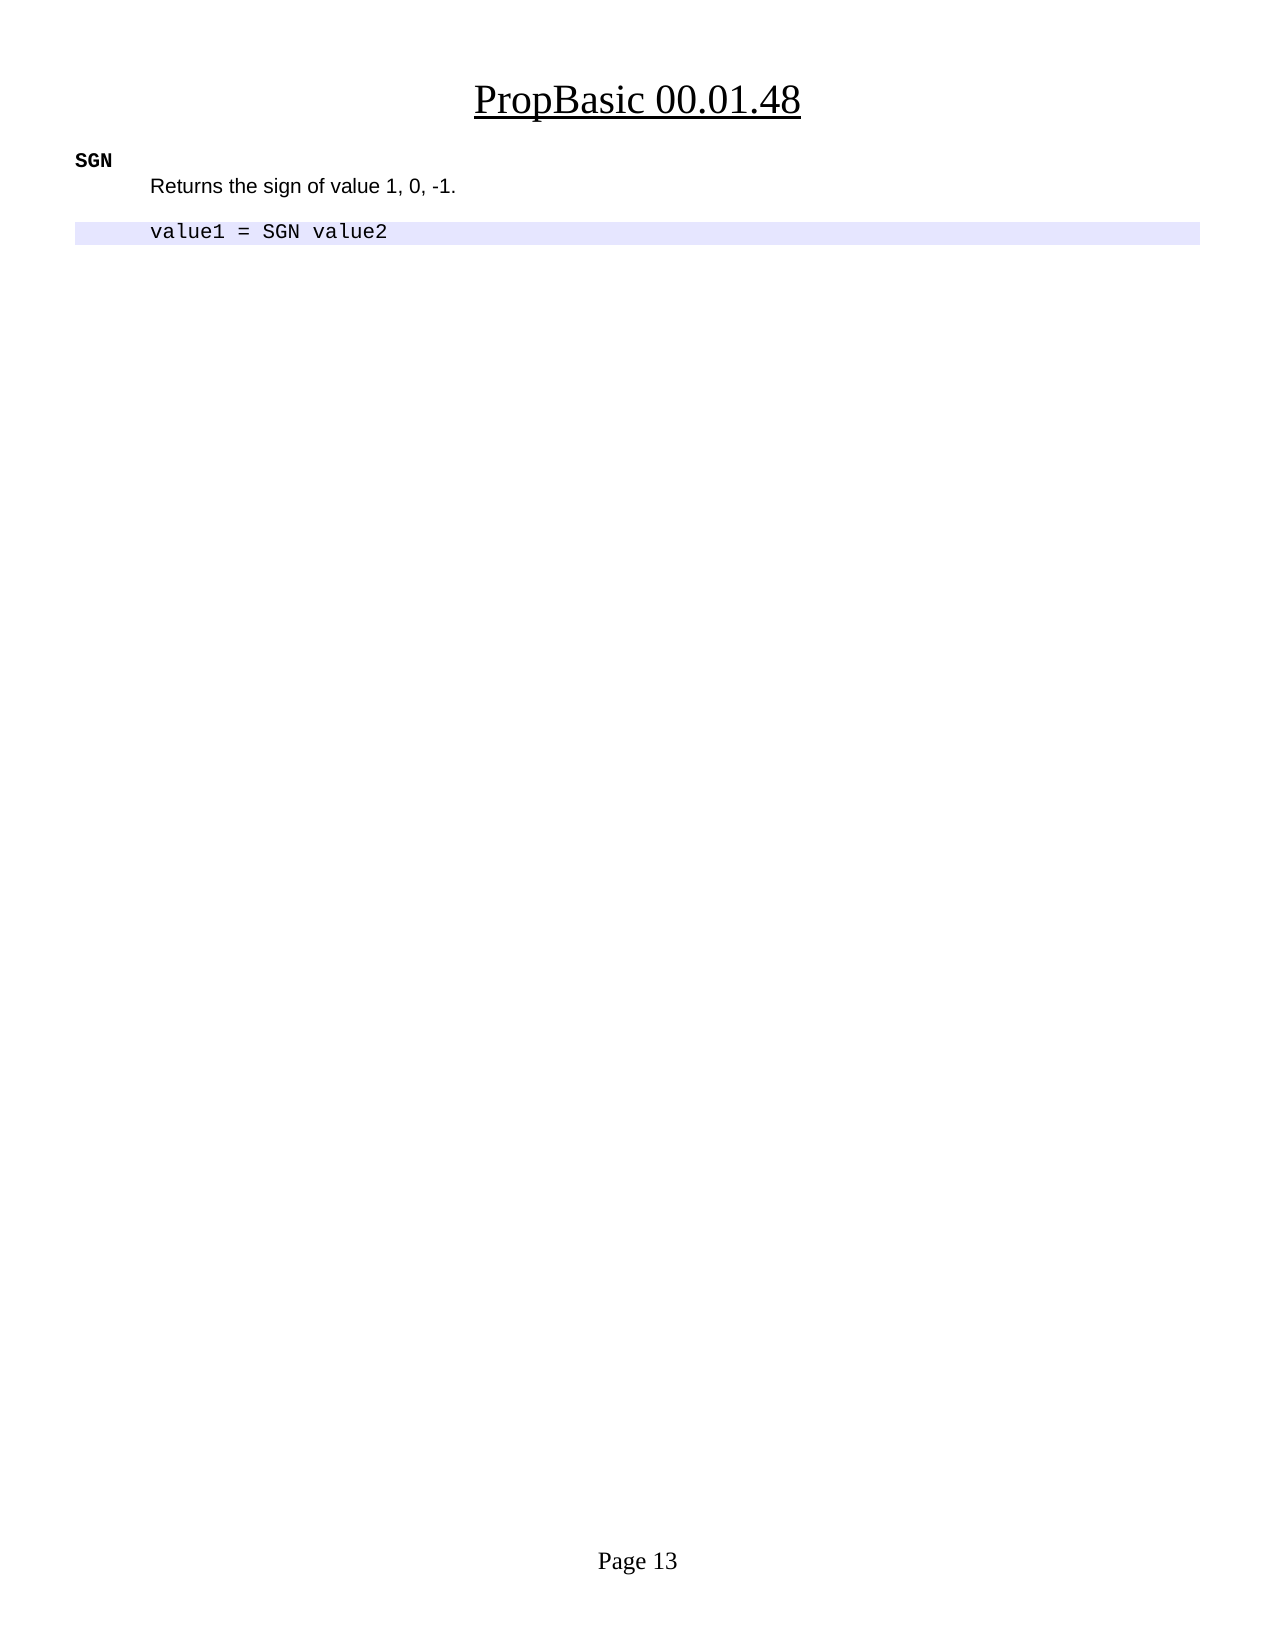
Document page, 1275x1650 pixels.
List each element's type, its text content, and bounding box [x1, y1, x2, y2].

text value1 = SGN value2 [75, 222, 1200, 245]
text Returns the sign of value 1, 0, -1. [75, 174, 1200, 198]
text SGN [75, 150, 1200, 174]
